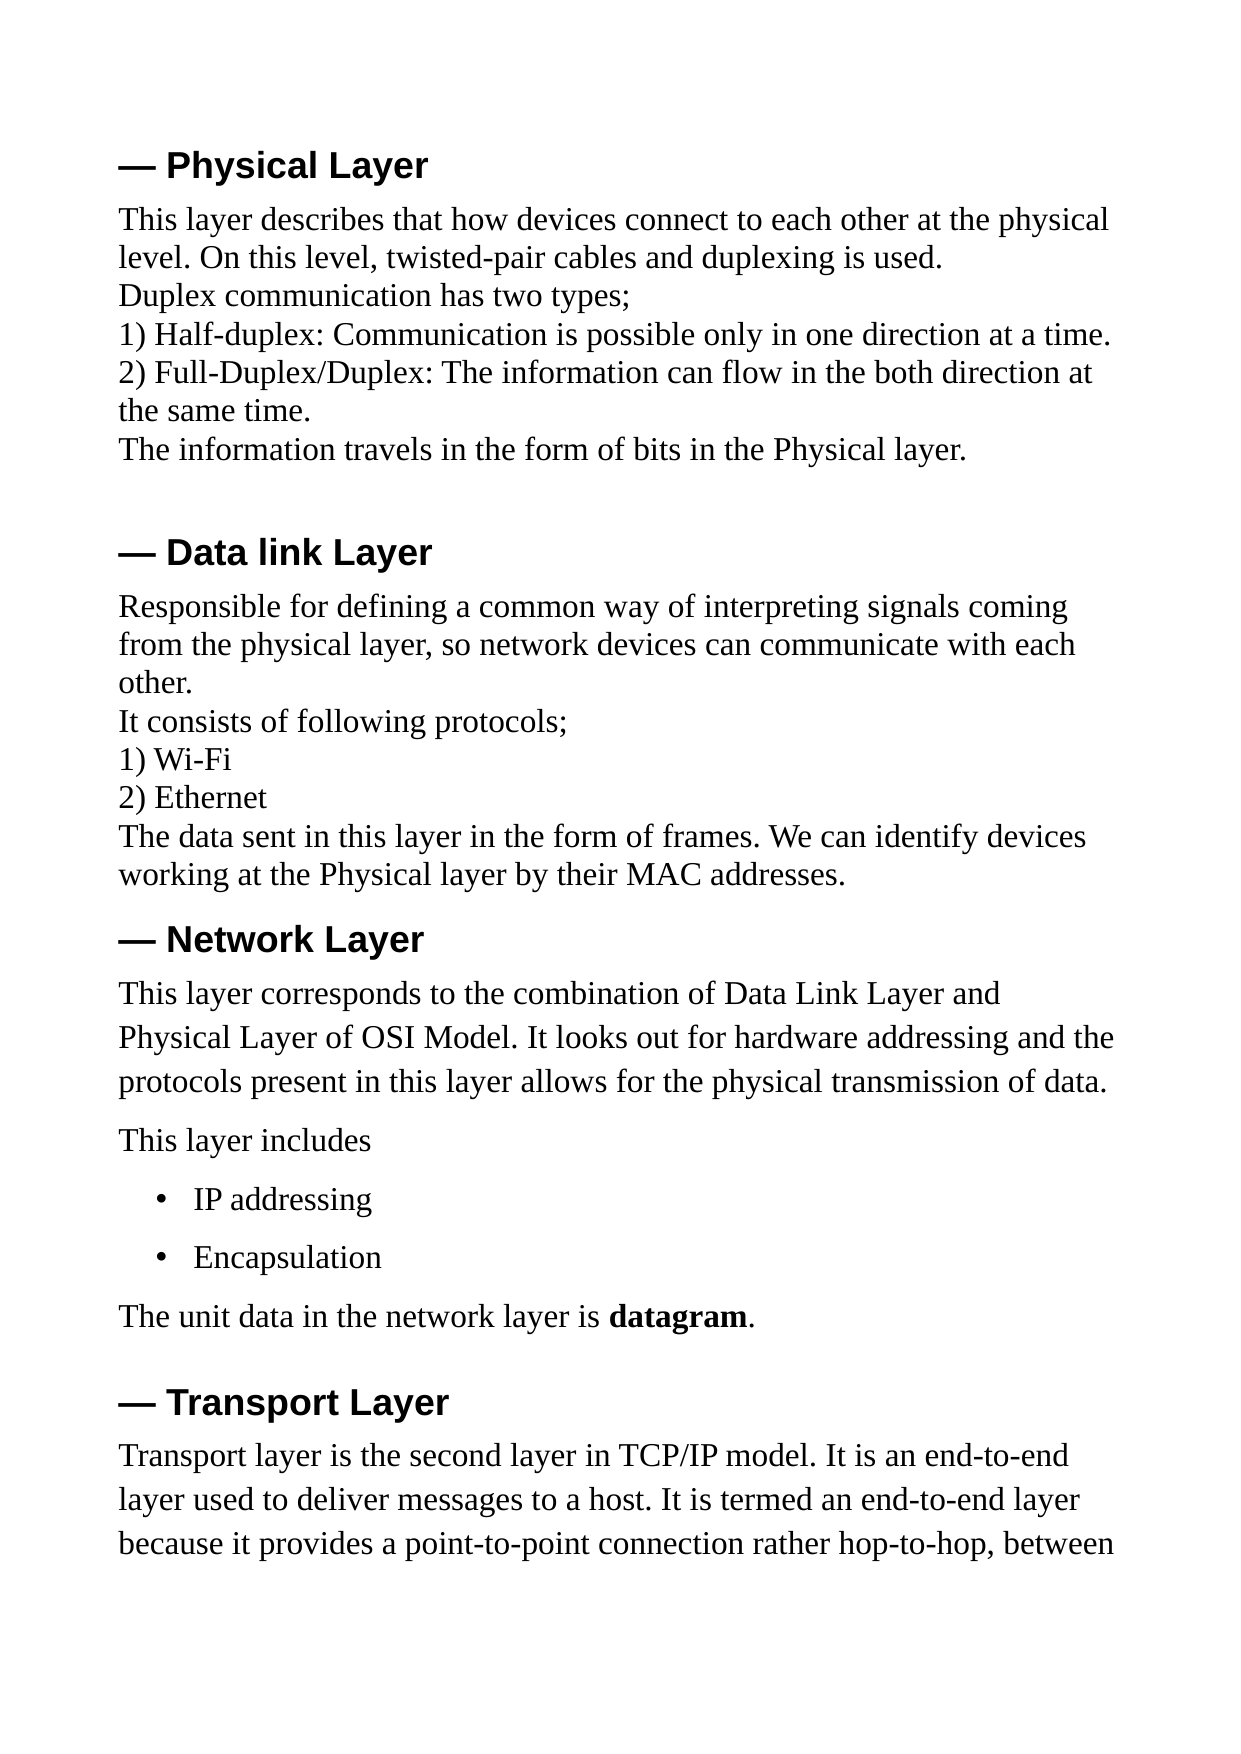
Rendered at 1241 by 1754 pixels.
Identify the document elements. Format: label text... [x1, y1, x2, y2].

text The data sent in this layer in the form of frames. We can identify devices working at the Physical layer by their MAC addresses. [118, 816, 1122, 893]
list Encapsulation [156, 1237, 1122, 1276]
text It consists of following protocols; [118, 701, 1122, 739]
text This layer describes that how devices connect to each other at the physical level. On this level, twisted-pair cables and duplexing is used. [118, 199, 1122, 275]
subtitle — Physical Layer [118, 143, 1122, 186]
text This layer corresponds to the combination of Data Link Layer and Physical Layer of OSI Model. It looks out for hardware addressing and the protocols present in this layer allows for the physical transmission of data. [118, 973, 1122, 1100]
text Transport layer is the second layer in TCP/IP model. It is an end-to-end layer used to deliver messages to a host. It is termed an end-to-end layer because it provides a point-to-point connection rather hop-to-hop, between [118, 1435, 1122, 1562]
text 1) Wi-Fi [118, 739, 1122, 778]
subtitle — Network Layer [118, 918, 1122, 961]
subtitle — Transport Layer [118, 1380, 1122, 1423]
text The information travels in the form of bits in the Physical layer. [118, 429, 1122, 467]
list IP addressing [156, 1179, 1122, 1217]
text 2) Ethernet [118, 778, 1122, 816]
text Responsible for defining a common way of interpreting signals coming from the physical layer, so network devices can communicate with each other. [118, 586, 1122, 701]
text 1) Half-duplex: Communication is possible only in one direction at a time. [118, 314, 1122, 352]
text Duplex communication has two types; [118, 275, 1122, 314]
text The unit data in the network layer is datagram. [118, 1296, 1122, 1334]
text This layer includes [118, 1120, 1122, 1158]
subtitle — Data link Layer [118, 530, 1122, 573]
text 2) Full-Duplex/Duplex: The information can flow in the both direction at the same time. [118, 352, 1122, 429]
